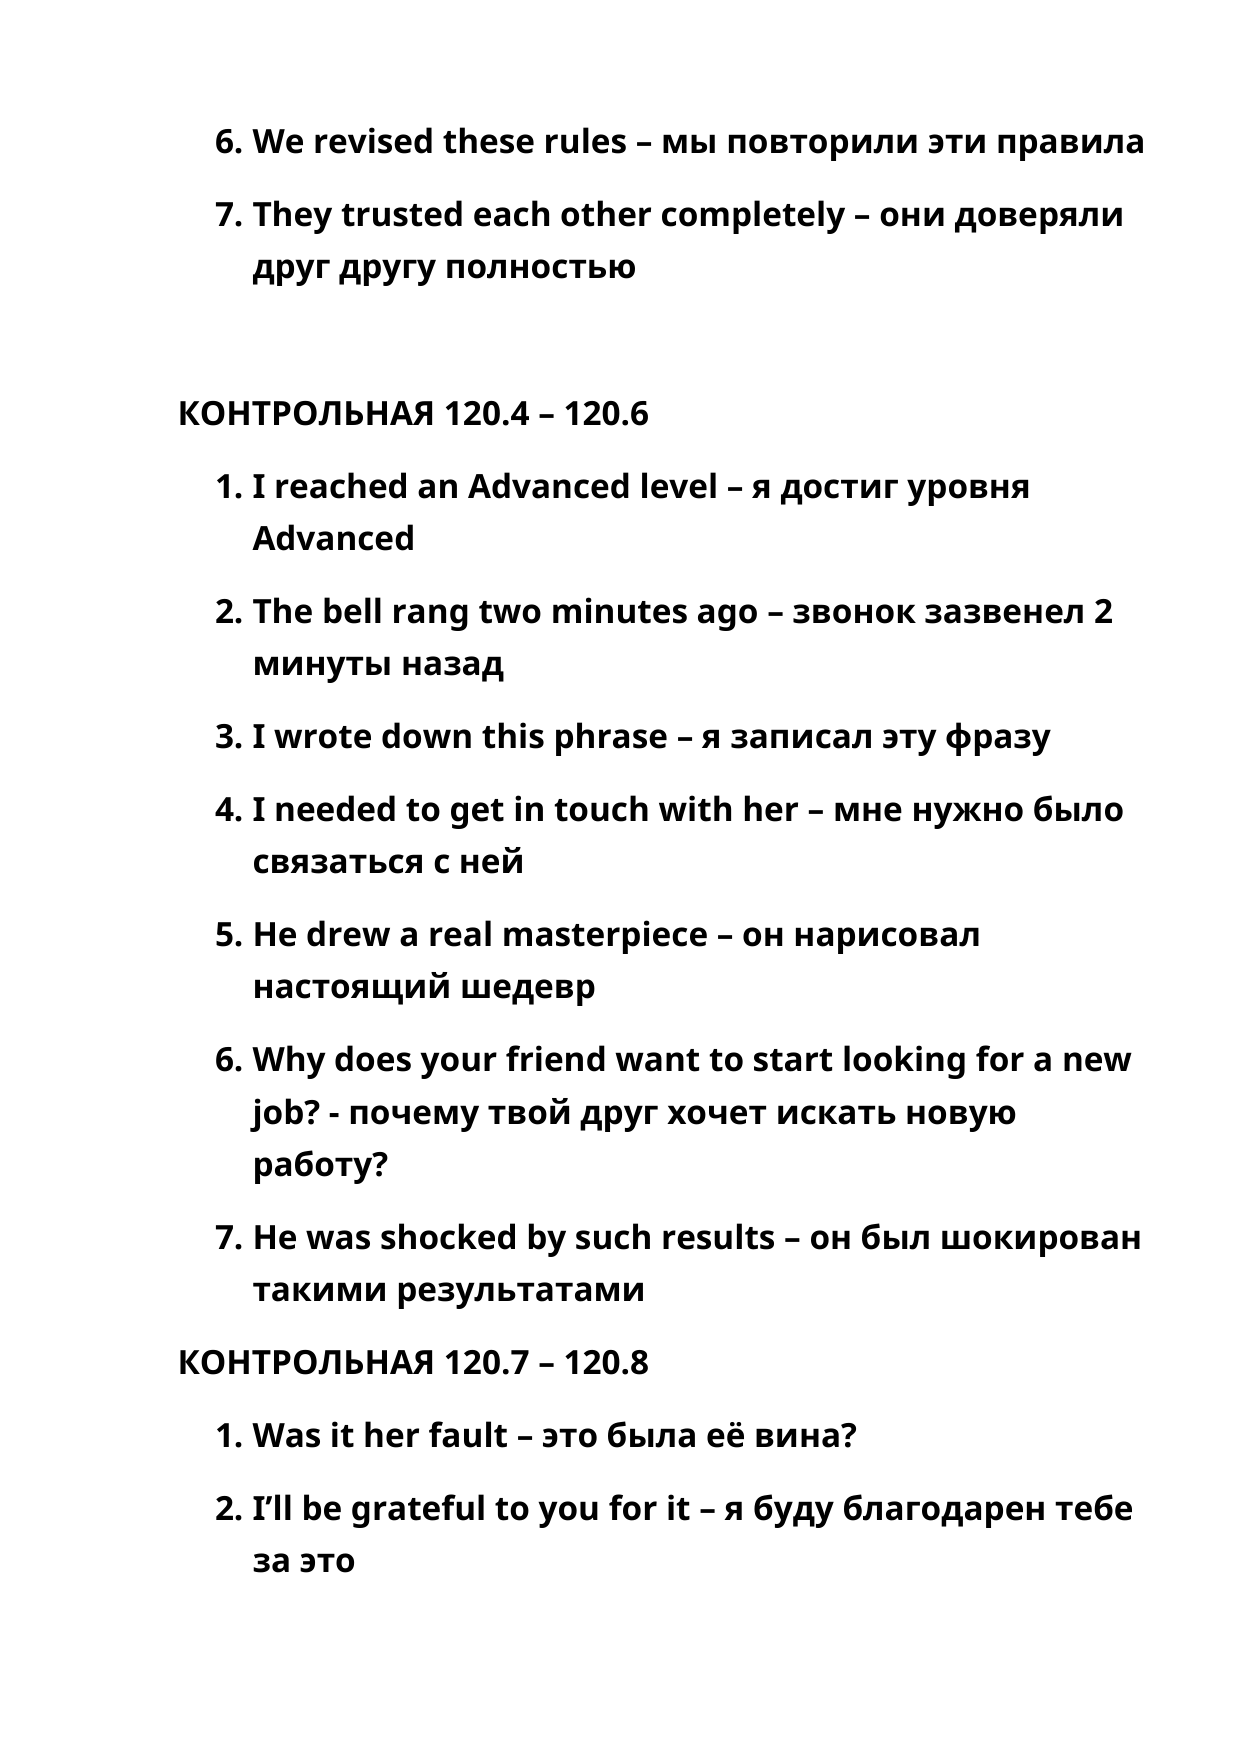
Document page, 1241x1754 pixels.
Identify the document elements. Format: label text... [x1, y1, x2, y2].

list I needed to get in touch with her – мне нужно было связаться с ней [215, 786, 1152, 883]
list Was it her fault – это была её вина? [215, 1412, 1152, 1457]
list I reached an Advanced level – я достиг уровня Advanced [215, 462, 1152, 560]
list They trusted each other completely – они доверяли друг другу полностью [215, 191, 1152, 289]
list Why does your friend want to start looking for a new job? - почему твой друг хочет искать новую работу? [215, 1036, 1152, 1186]
text КОНТРОЛЬНАЯ 120.7 – 120.8 [177, 1339, 1152, 1384]
list He was shocked by such results – он был шокирован такими результатами [215, 1214, 1152, 1311]
list We revised these rules – мы повторили эти правила [215, 118, 1152, 163]
list The bell rang two minutes ago – звонок зазвенел 2 минуты назад [215, 588, 1152, 685]
text КОНТРОЛЬНАЯ 120.4 – 120.6 [177, 389, 1152, 435]
list I wrote down this phrase – я записал эту фразу [215, 713, 1152, 758]
list He drew a real masterpiece – он нарисовал настоящий шедевр [215, 911, 1152, 1009]
list I’ll be grateful to you for it – я буду благодарен тебе за это [215, 1485, 1152, 1582]
